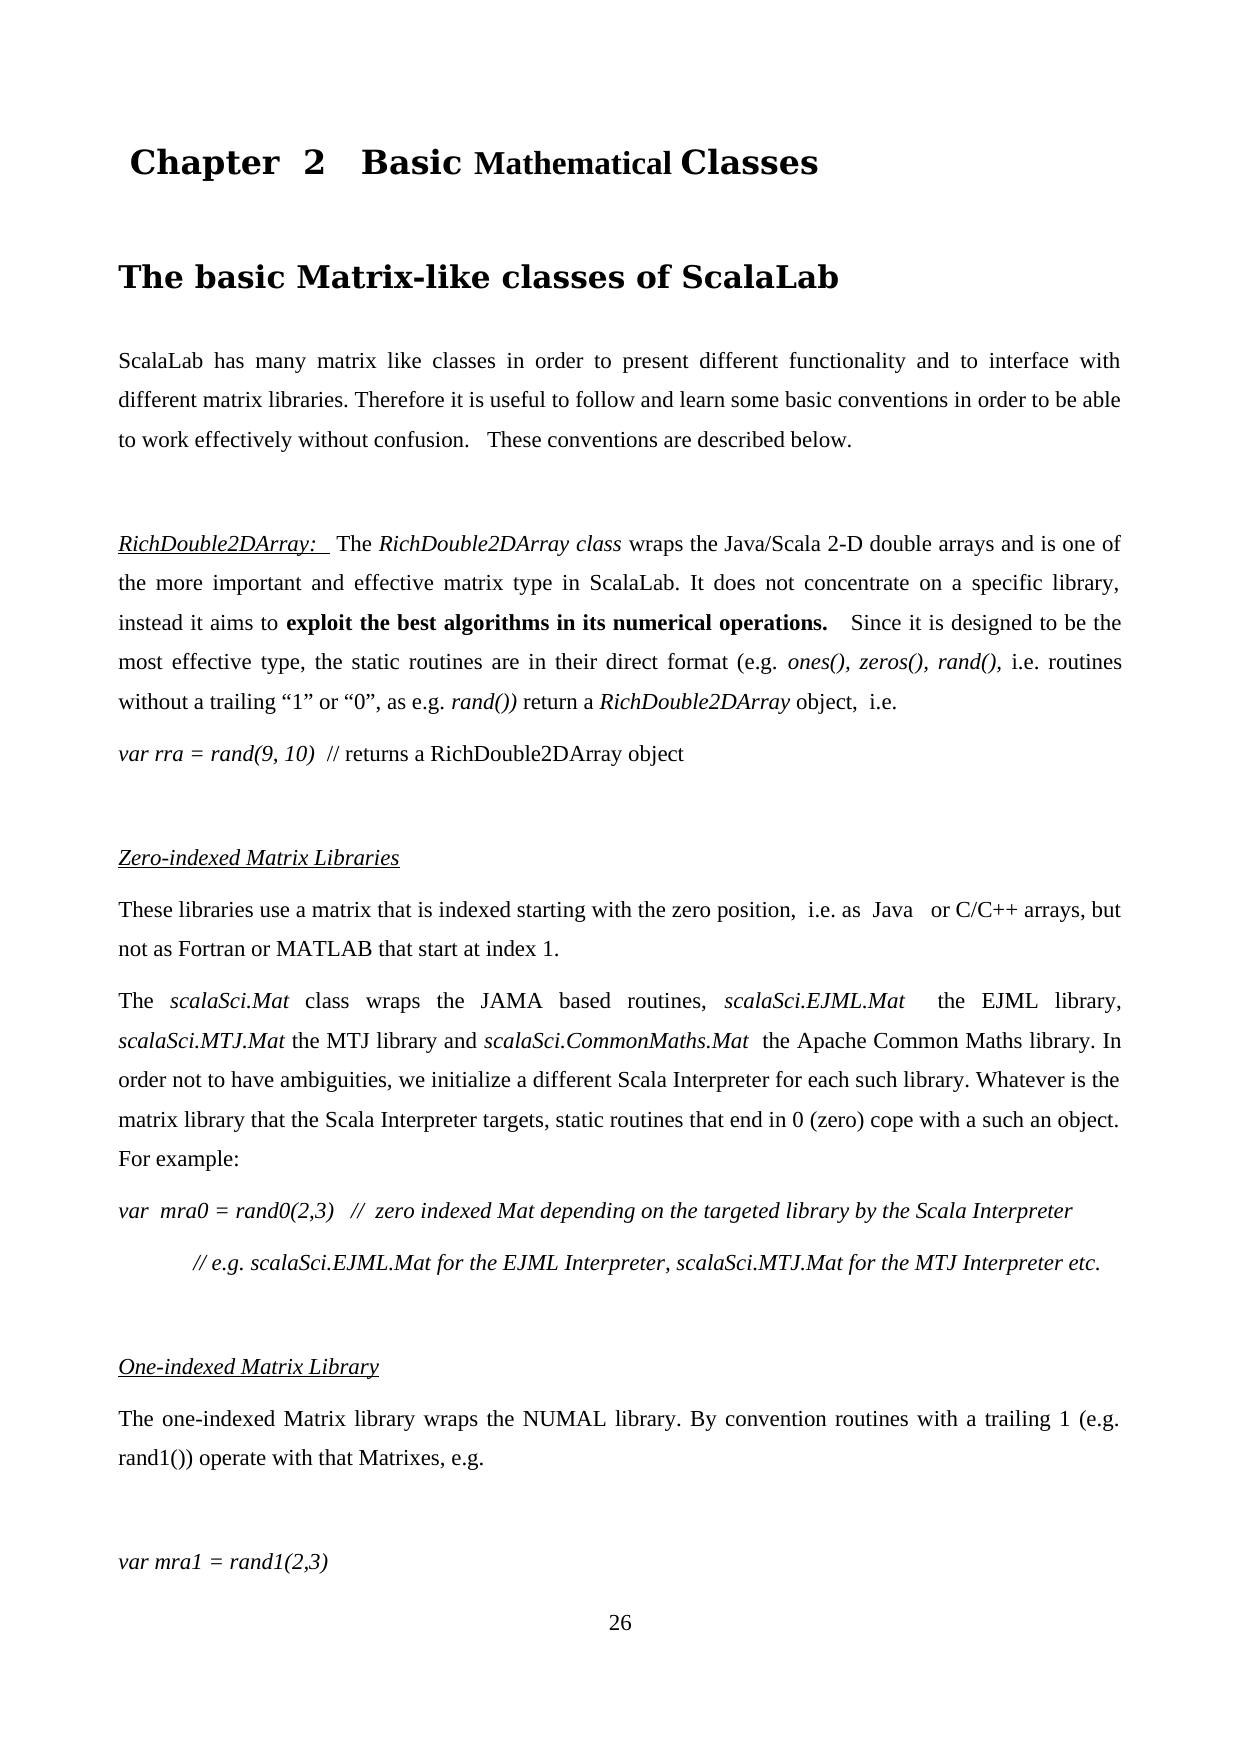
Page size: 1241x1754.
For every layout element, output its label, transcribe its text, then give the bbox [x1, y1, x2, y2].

text The scalaSci.Mat class wraps the JAMA based routines, scalaSci.EJML.Mat the EJML library, scalaSci.MTJ.Mat the MTJ library and scalaSci.CommonMaths.Mat the Apache Common Maths library. In order not to have ambiguities, we initialize a different Scala Interpreter for each such library. Whatever is the matrix library that the Scala Interpreter targets, static routines that end in 0 (zero) cope with a such an object. For example: [118, 987, 1122, 1171]
text One-indexed Matrix Library [118, 1353, 1122, 1379]
text Zero-indexed Matrix Libraries [118, 844, 1122, 870]
text var rra = rand(9, 10) // returns a RichDouble2DArray object [118, 740, 1122, 766]
text var mra0 = rand0(2,3) // zero indexed Mat depending on the targeted library by the Scala Interpreter [118, 1197, 1122, 1223]
text These libraries use a matrix that is indexed starting with the zero position, i.e. as Java or C/C++ arrays, but not as Fortran or MATLAB that start at index 1. [118, 896, 1122, 962]
text The one-indexed Matrix library wraps the NUMAL library. By convention routines with a trailing 1 (e.g. rand1()) operate with that Matrixes, e.g. [118, 1405, 1122, 1471]
text RichDouble2DArray: The RichDouble2DArray class wraps the Java/Scala 2-D double arrays and is one of the more important and effective matrix type in ScalaLab. It does not concentrate on a specific library, instead it aims to exploit the best algorithms in its numerical operations. Since it is designed to be the most effective type, the static routines are in their direct format (e.g. ones(), zeros(), rand(), i.e. routines without a trailing “1” or “0”, as e.g. rand()) return a RichDouble2DArray object, i.e. [118, 530, 1122, 714]
text var mra1 = rand1(2,3) [118, 1548, 1122, 1575]
subtitle The basic Matrix-like classes of ScalaLab [118, 259, 1122, 296]
text ScalaLab has many matrix like classes in order to present different functionality and to interface with different matrix libraries. Therefore it is useful to follow and learn some basic conventions in order to be able to work effectively without confusion. These conventions are described below. [118, 347, 1122, 452]
subtitle Chapter 2 Basic Mathematical Classes [118, 143, 1122, 182]
text // e.g. scalaSci.EJML.Mat for the EJML Interpreter, scalaSci.MTJ.Mat for the MTJ Interpreter etc. [118, 1249, 1122, 1275]
